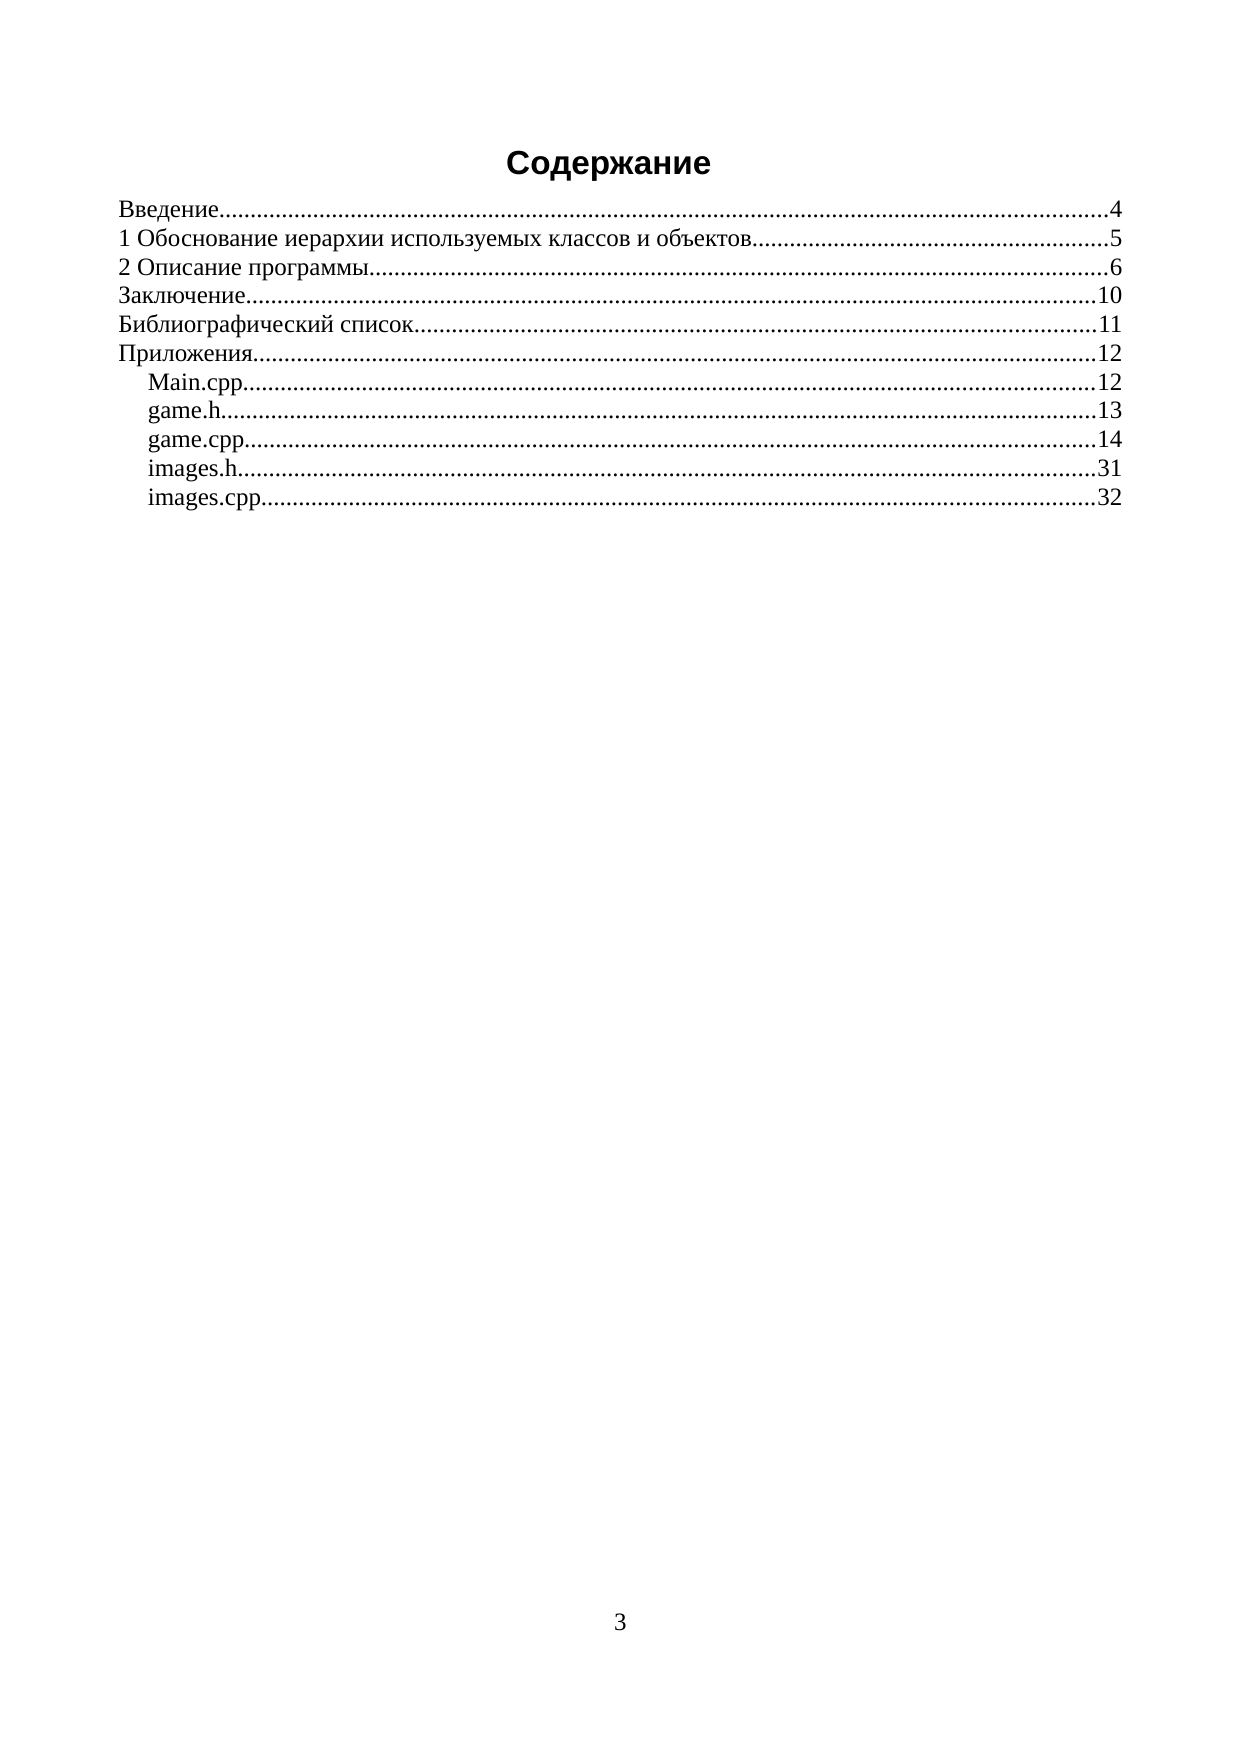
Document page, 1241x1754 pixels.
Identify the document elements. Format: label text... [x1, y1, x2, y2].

subtitle Содержание [118, 143, 1122, 182]
text game.h 13 [148, 395, 1122, 424]
text Библиографический список 11 [118, 309, 1122, 338]
text Заключение 10 [118, 280, 1122, 309]
text images.cpp 32 [148, 482, 1122, 510]
text 1 Обоснование иерархии используемых классов и объектов 5 [118, 223, 1122, 252]
text 2 Описание программы 6 [118, 252, 1122, 280]
text Введение 4 [118, 194, 1122, 223]
text Приложения 12 [118, 338, 1122, 367]
text images.h 31 [148, 453, 1122, 482]
text game.cpp 14 [148, 424, 1122, 453]
text Main.cpp 12 [148, 367, 1122, 395]
